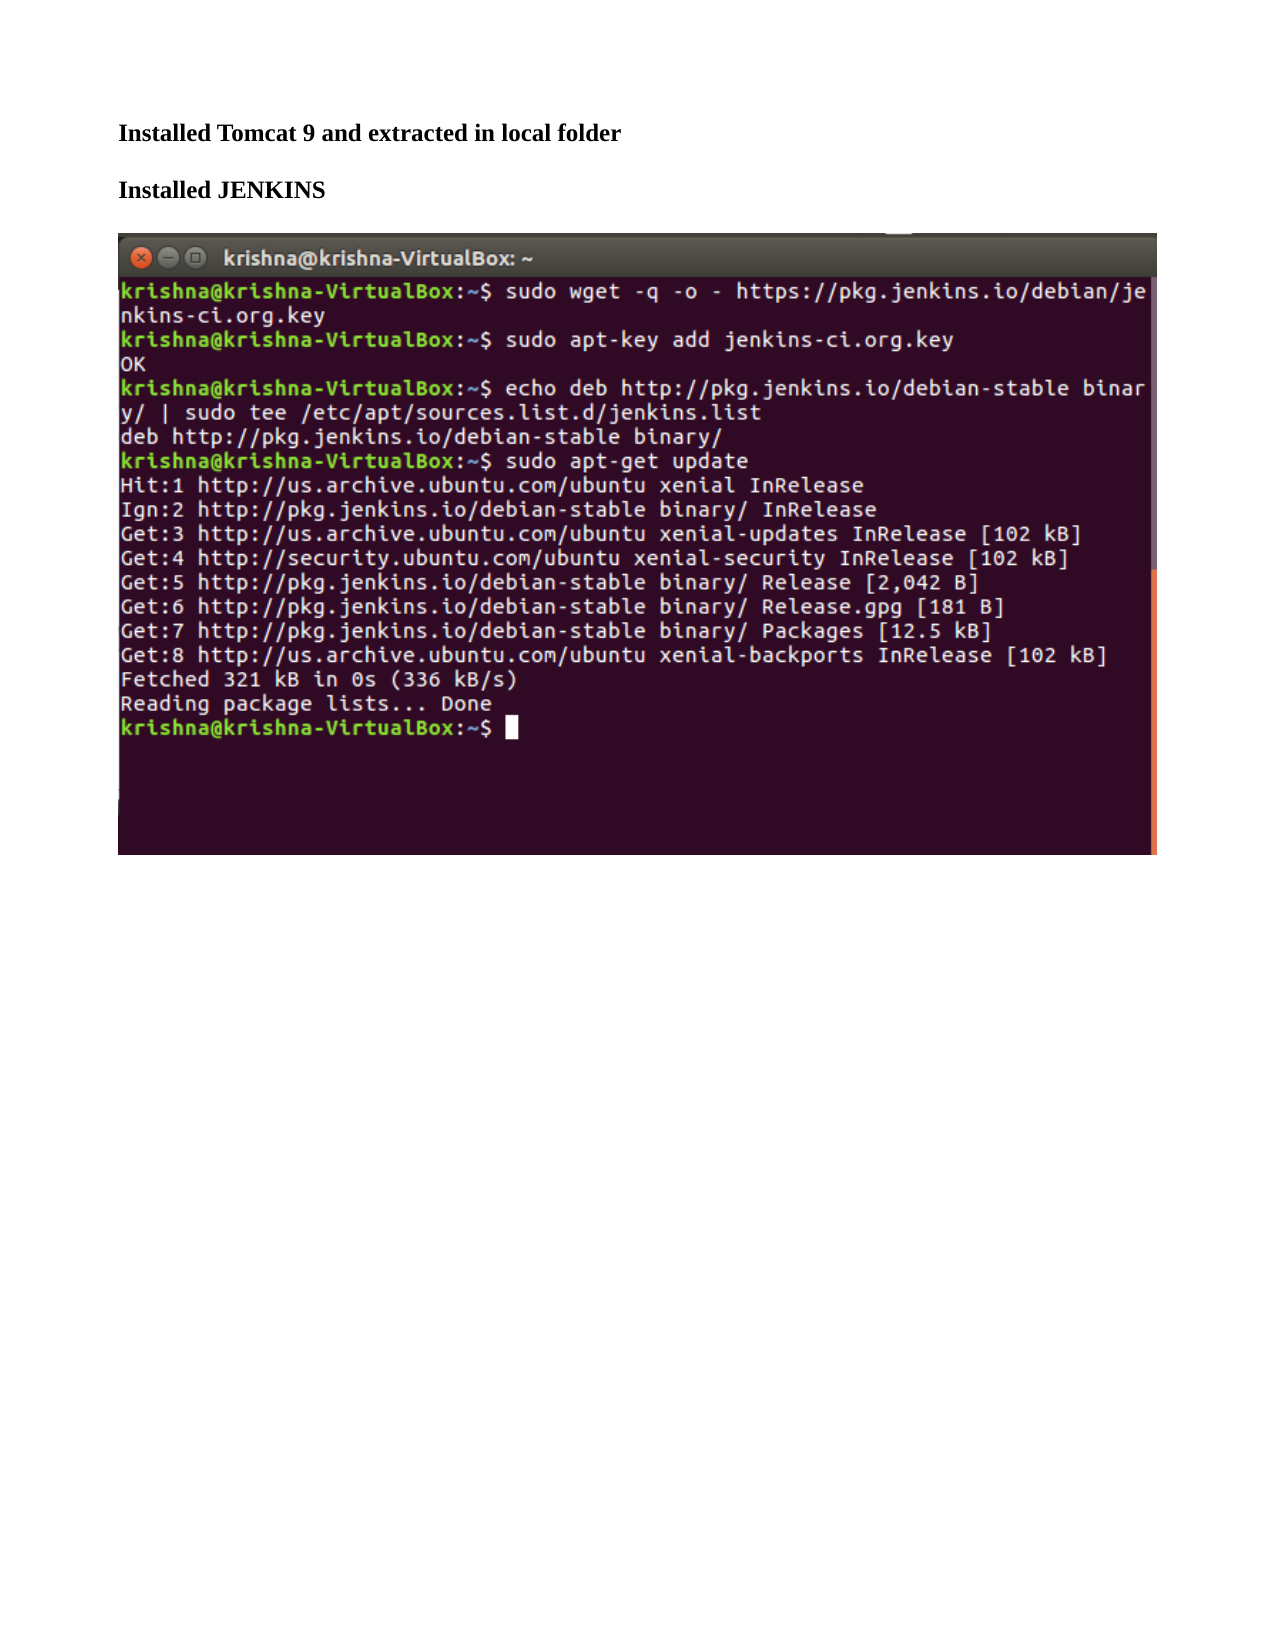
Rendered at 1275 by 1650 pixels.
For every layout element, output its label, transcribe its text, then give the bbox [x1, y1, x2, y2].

picture [118, 233, 1157, 855]
text Installed JENKINS [118, 176, 1157, 204]
text Installed Tomcat 9 and extracted in local folder [118, 118, 1157, 147]
